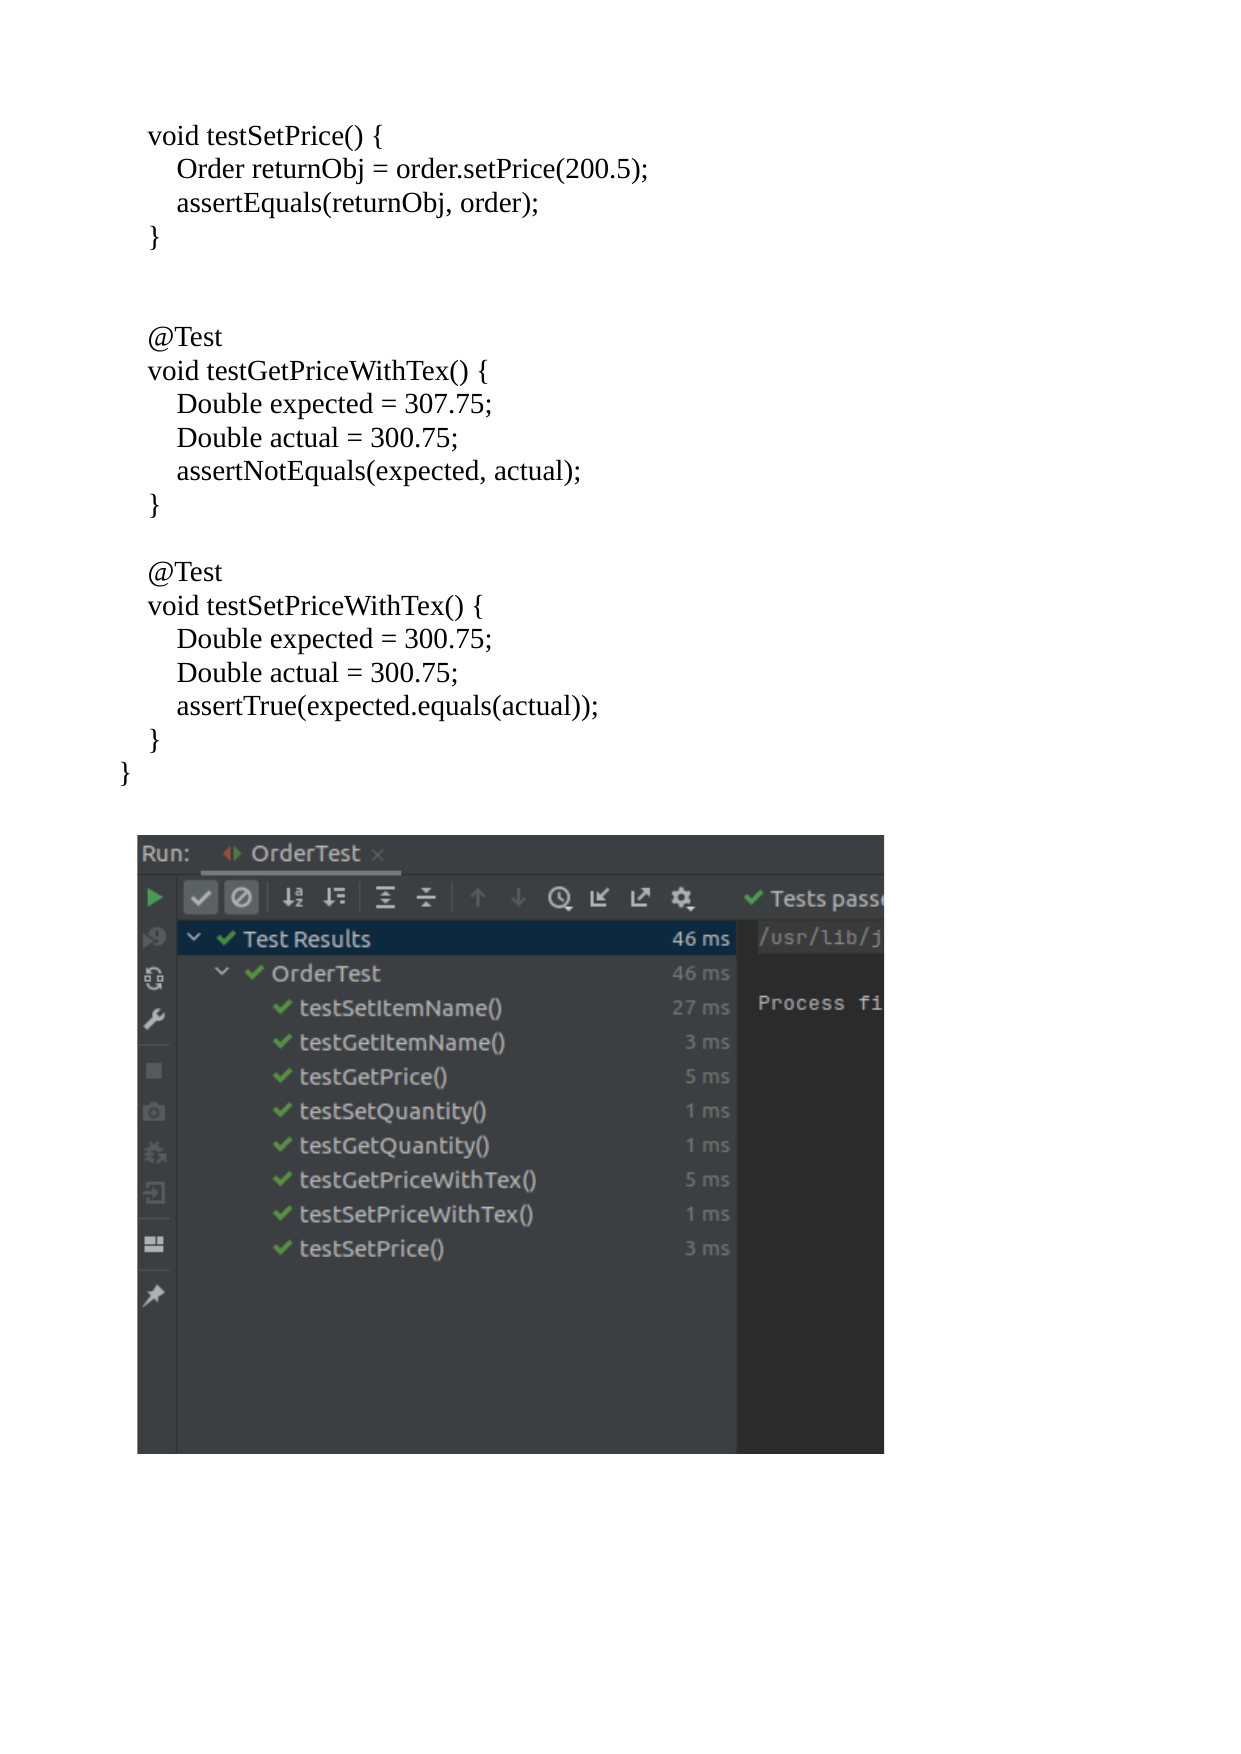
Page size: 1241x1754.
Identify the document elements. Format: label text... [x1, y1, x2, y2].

text Double actual = 300.75; [118, 655, 1122, 688]
picture [137, 835, 885, 1454]
text void testGetPriceWithTex() { [118, 353, 1122, 386]
text } [118, 219, 1122, 252]
text assertNotEquals(expected, actual); [118, 453, 1122, 487]
text Order returnObj = order.setPrice(200.5); [118, 152, 1122, 185]
text void testSetPriceWithTex() { [118, 588, 1122, 621]
text @Test [118, 554, 1122, 588]
text Double expected = 300.75; [118, 621, 1122, 655]
text Double expected = 307.75; [118, 386, 1122, 420]
text void testSetPrice() { [118, 118, 1122, 152]
text Double actual = 300.75; [118, 420, 1122, 453]
text @Test [118, 319, 1122, 353]
text } [118, 722, 1122, 755]
text assertEquals(returnObj, order); [118, 185, 1122, 219]
text assertTrue(expected.equals(actual)); [118, 688, 1122, 722]
text } [118, 755, 1122, 789]
text } [118, 487, 1122, 521]
